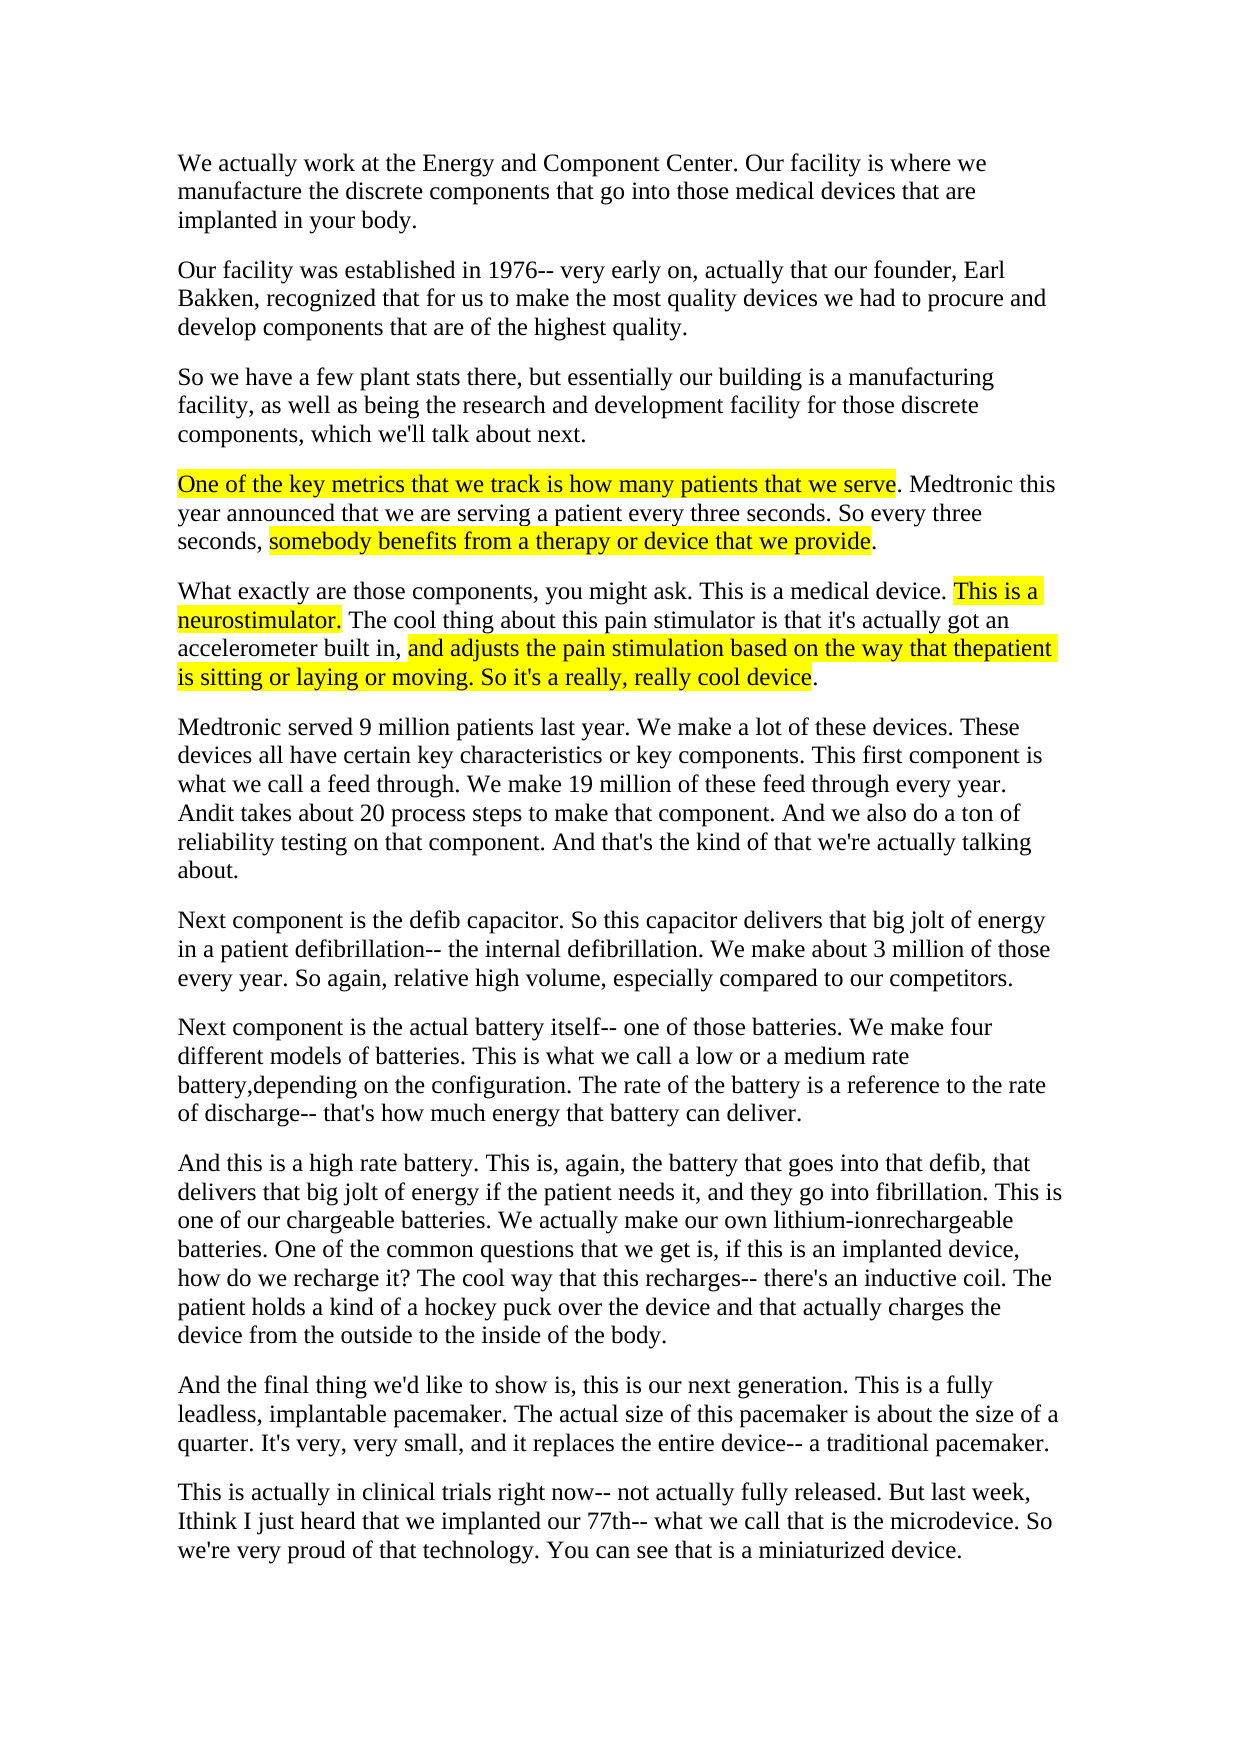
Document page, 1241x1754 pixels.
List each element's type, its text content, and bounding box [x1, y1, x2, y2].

text So we have a few plant stats there, but essentially our building is a manufacturing facility, as well as being the research and development facility for those discrete components, which we'll talk about next. [177, 362, 1063, 448]
text Next component is the defib capacitor. So this capacitor delivers that big jolt of energy in a patient defibrillation-- the internal defibrillation. We make about 3 million of those every year. So again, relative high volume, especially compared to our competitors. [177, 905, 1063, 991]
text One of the key metrics that we track is how many patients that we serve. Medtronic this year announced that we are serving a patient every three seconds. So every three seconds, somebody benefits from a therapy or device that we provide. [177, 469, 1063, 555]
text And this is a high rate battery. This is, again, the battery that goes into that defib, that delivers that big jolt of energy if the patient needs it, and they go into fibrillation. This is one of our chargeable batteries. We actually make our own lithium-ionrechargeable batteries. One of the common questions that we get is, if this is an implanted device, how do we recharge it? The cool way that this recharges-- there's an inductive coil. The patient holds a kind of a hockey puck over the device and that actually charges the device from the outside to the inside of the body. [177, 1148, 1063, 1349]
text Our facility was established in 1976-- very early on, actually that our founder, Earl Bakken, recognized that for us to make the most quality devices we had to procure and develop components that are of the highest quality. [177, 255, 1063, 341]
text We actually work at the Energy and Component Center. Our facility is where we manufacture the discrete components that go into those medical devices that are implanted in your body. [177, 148, 1063, 234]
text Medtronic served 9 million patients last year. We make a lot of these devices. These devices all have certain key characteristics or key components. This first component is what we call a feed through. We make 19 million of these feed through every year. Andit takes about 20 process steps to make that component. And we also do a ton of reliability testing on that component. And that's the kind of that we're actually talking about. [177, 712, 1063, 884]
text What exactly are those components, you might ask. This is a medical device. This is a neurostimulator. The cool thing about this pain stimulator is that it's actually got an accelerometer built in, and adjusts the pain stimulation based on the way that thepatient is sitting or laying or moving. So it's a really, really cool device. [177, 576, 1063, 691]
text And the final thing we'd like to show is, this is our next generation. This is a fully leadless, implantable pacemaker. The actual size of this pacemaker is about the size of a quarter. It's very, very small, and it replaces the entire device-- a traditional pacemaker. [177, 1370, 1063, 1456]
text Next component is the actual battery itself-- one of those batteries. We make four different models of batteries. This is what we call a low or a medium rate battery,depending on the configuration. The rate of the battery is a reference to the rate of discharge-- that's how much energy that battery can deliver. [177, 1012, 1063, 1127]
text This is actually in clinical trials right now-- not actually fully released. But last week, Ithink I just heard that we implanted our 77th-- what we call that is the microdevice. So we're very proud of that technology. You can see that is a miniaturized device. [177, 1477, 1063, 1563]
